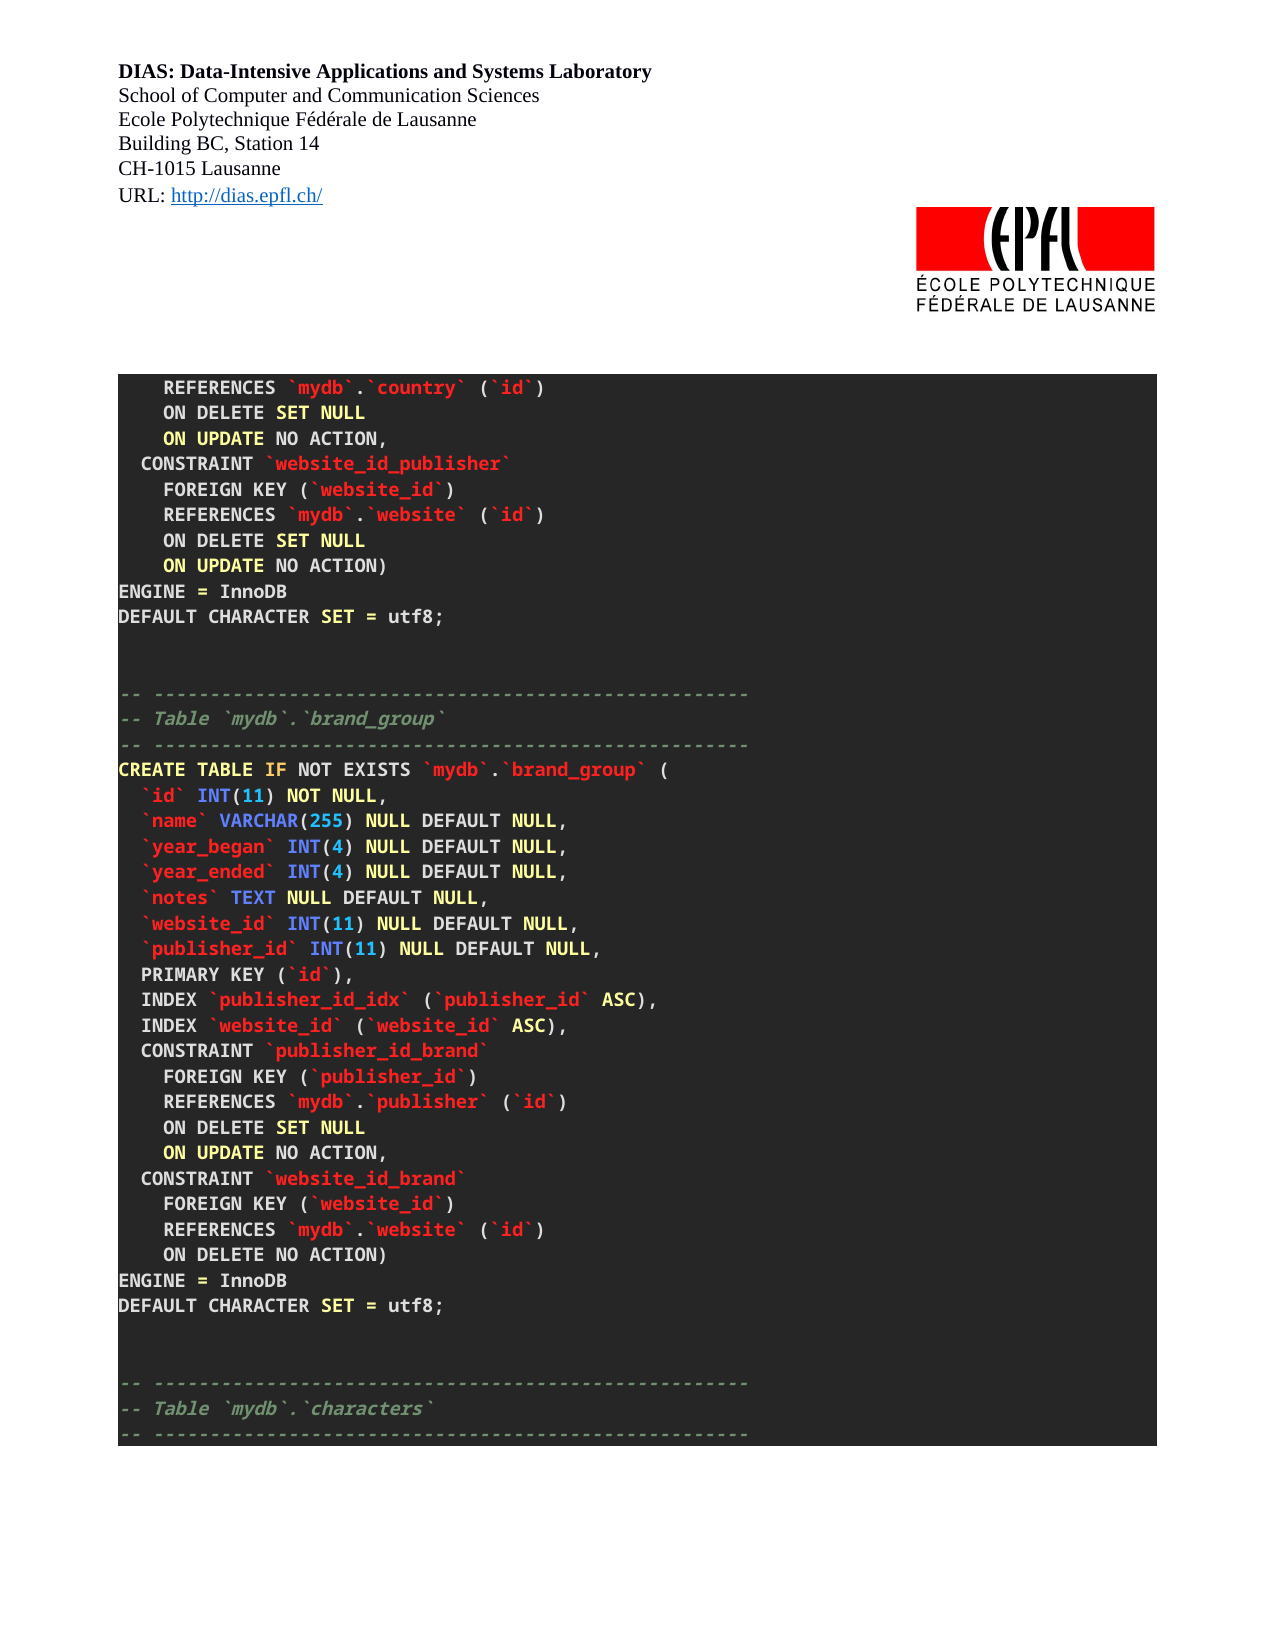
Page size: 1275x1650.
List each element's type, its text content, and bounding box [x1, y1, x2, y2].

text INDEX `publisher_id_idx` (`publisher_id` ASC), [118, 986, 1157, 1012]
text `notes` TEXT NULL DEFAULT NULL, [118, 884, 1157, 910]
text ON DELETE NO ACTION) [118, 1242, 1157, 1267]
text ON UPDATE NO ACTION, [118, 425, 1157, 451]
text CONSTRAINT `publisher_id_brand` [118, 1037, 1157, 1063]
text PRIMARY KEY (`id`), [118, 961, 1157, 986]
text CONSTRAINT `website_id_publisher` [118, 451, 1157, 476]
text FOREIGN KEY (`publisher_id`) [118, 1063, 1157, 1088]
text `year_ended` INT(4) NULL DEFAULT NULL, [118, 859, 1157, 884]
text ENGINE = InnoDB [118, 1267, 1157, 1293]
text FOREIGN KEY (`website_id`) [118, 476, 1157, 502]
text -- Table `mydb`.`brand_group` [118, 706, 1157, 731]
text ON DELETE SET NULL [118, 399, 1157, 425]
text `name` VARCHAR(255) NULL DEFAULT NULL, [118, 808, 1157, 833]
text DEFAULT CHARACTER SET = utf8; [118, 1293, 1157, 1318]
text DEFAULT CHARACTER SET = utf8; [118, 604, 1157, 629]
text INDEX `website_id` (`website_id` ASC), [118, 1012, 1157, 1037]
text `id` INT(11) NOT NULL, [118, 782, 1157, 808]
text ON UPDATE NO ACTION) [118, 553, 1157, 578]
text `year_began` INT(4) NULL DEFAULT NULL, [118, 833, 1157, 859]
text -- Table `mydb`.`characters` [118, 1395, 1157, 1420]
text CONSTRAINT `website_id_brand` [118, 1165, 1157, 1191]
text `publisher_id` INT(11) NULL DEFAULT NULL, [118, 935, 1157, 961]
text REFERENCES `mydb`.`website` (`id`) [118, 1216, 1157, 1242]
text `website_id` INT(11) NULL DEFAULT NULL, [118, 910, 1157, 935]
text ON DELETE SET NULL [118, 1114, 1157, 1139]
text ON UPDATE NO ACTION, [118, 1139, 1157, 1165]
text -- ----------------------------------------------------- [118, 680, 1157, 706]
text -- ----------------------------------------------------- [118, 1420, 1157, 1446]
text ENGINE = InnoDB [118, 578, 1157, 604]
picture [916, 207, 1157, 315]
text FOREIGN KEY (`website_id`) [118, 1191, 1157, 1216]
text ON DELETE SET NULL [118, 527, 1157, 553]
text -- ----------------------------------------------------- [118, 1369, 1157, 1395]
text REFERENCES `mydb`.`publisher` (`id`) [118, 1088, 1157, 1114]
text CREATE TABLE IF NOT EXISTS `mydb`.`brand_group` ( [118, 757, 1157, 782]
text -- ----------------------------------------------------- [118, 731, 1157, 757]
text REFERENCES `mydb`.`country` (`id`) [118, 374, 1157, 399]
text REFERENCES `mydb`.`website` (`id`) [118, 502, 1157, 527]
